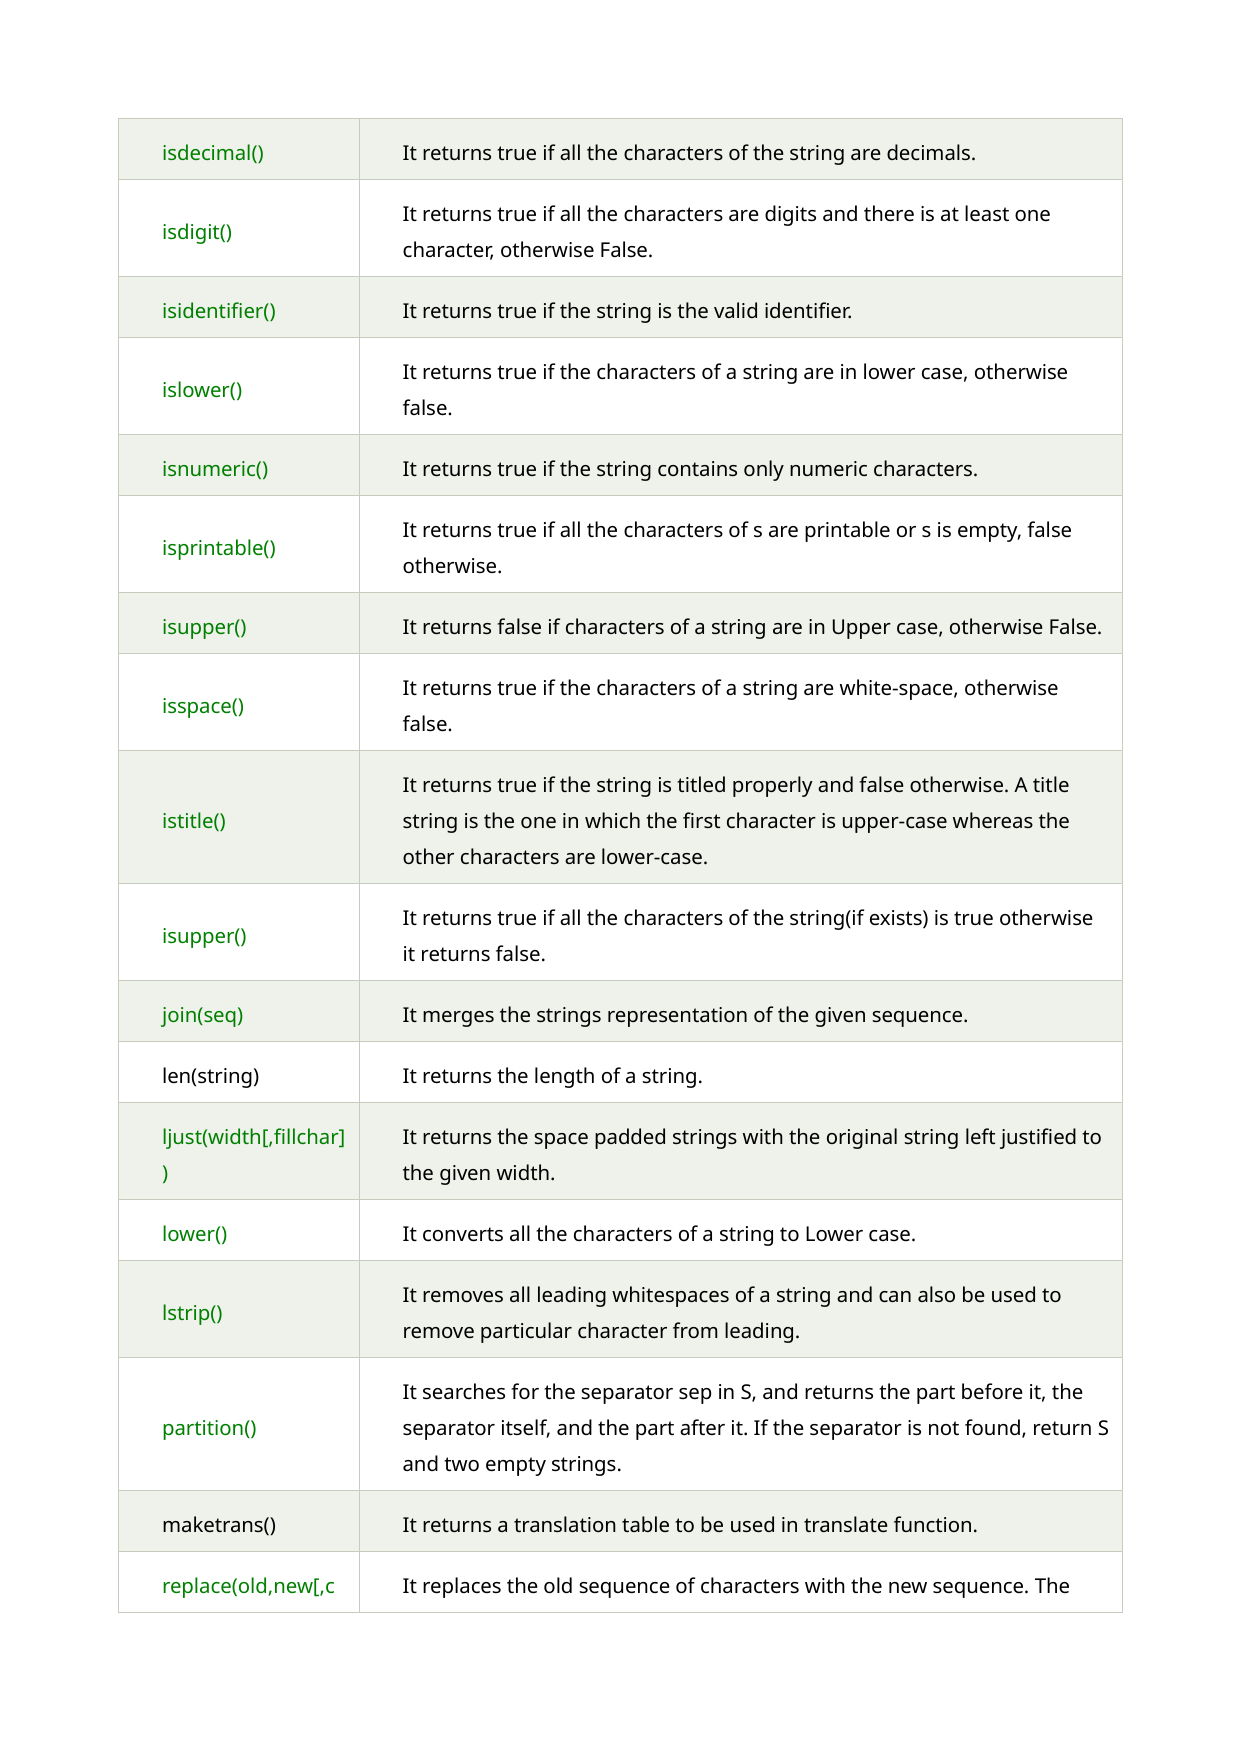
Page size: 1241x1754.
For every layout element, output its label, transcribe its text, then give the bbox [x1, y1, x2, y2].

table_cell isspace() [119, 654, 359, 750]
table_cell It removes all leading whitespaces of a string and can also be used to remove particular character from leading. [360, 1261, 1122, 1357]
table_cell It returns the length of a string. [360, 1042, 1122, 1102]
table_cell It converts all the characters of a string to Lower case. [360, 1200, 1122, 1260]
table_cell It returns true if all the characters are digits and there is at least one character, otherwise False. [360, 180, 1122, 276]
table_cell It returns true if all the characters of the string(if exists) is true otherwise it returns false. [360, 884, 1122, 980]
table_cell It returns the space padded strings with the original string left justified to the given width. [360, 1103, 1122, 1199]
table_cell It returns true if the string is the valid identifier. [360, 277, 1122, 337]
table_cell lstrip() [119, 1261, 359, 1357]
table_cell isupper() [119, 884, 359, 980]
table_cell It returns true if the string contains only numeric characters. [360, 435, 1122, 495]
table_cell It returns true if all the characters of the string are decimals. [360, 119, 1122, 179]
table_cell lower() [119, 1200, 359, 1260]
table_cell isdigit() [119, 180, 359, 276]
table_cell len(string) [119, 1042, 359, 1102]
table_cell istitle() [119, 751, 359, 883]
table_cell It returns true if all the characters of s are printable or s is empty, false otherwise. [360, 496, 1122, 592]
table_cell It merges the strings representation of the given sequence. [360, 981, 1122, 1041]
table_cell isnumeric() [119, 435, 359, 495]
table_cell It returns true if the characters of a string are white-space, otherwise false. [360, 654, 1122, 750]
table_cell It returns true if the string is titled properly and false otherwise. A title string is the one in which the first character is upper-case whereas the other characters are lower-case. [360, 751, 1122, 883]
table_cell isidentifier() [119, 277, 359, 337]
table_cell It returns false if characters of a string are in Upper case, otherwise False. [360, 593, 1122, 653]
table_cell isdecimal() [119, 119, 359, 179]
table_cell isprintable() [119, 496, 359, 592]
table_cell maketrans() [119, 1491, 359, 1551]
table_cell join(seq) [119, 981, 359, 1041]
table_cell It returns a translation table to be used in translate function. [360, 1491, 1122, 1551]
table_cell It replaces the old sequence of characters with the new sequence. The [360, 1552, 1122, 1612]
table_cell It searches for the separator sep in S, and returns the part before it, the separator itself, and the part after it. If the separator is not found, return S and two empty strings. [360, 1358, 1122, 1490]
table_cell isupper() [119, 593, 359, 653]
table_cell It returns true if the characters of a string are in lower case, otherwise false. [360, 338, 1122, 434]
table_cell partition() [119, 1358, 359, 1490]
table_cell ljust(width[,fillchar]) [119, 1103, 359, 1199]
table_cell islower() [119, 338, 359, 434]
table_cell replace(old,new[,c [119, 1552, 359, 1612]
